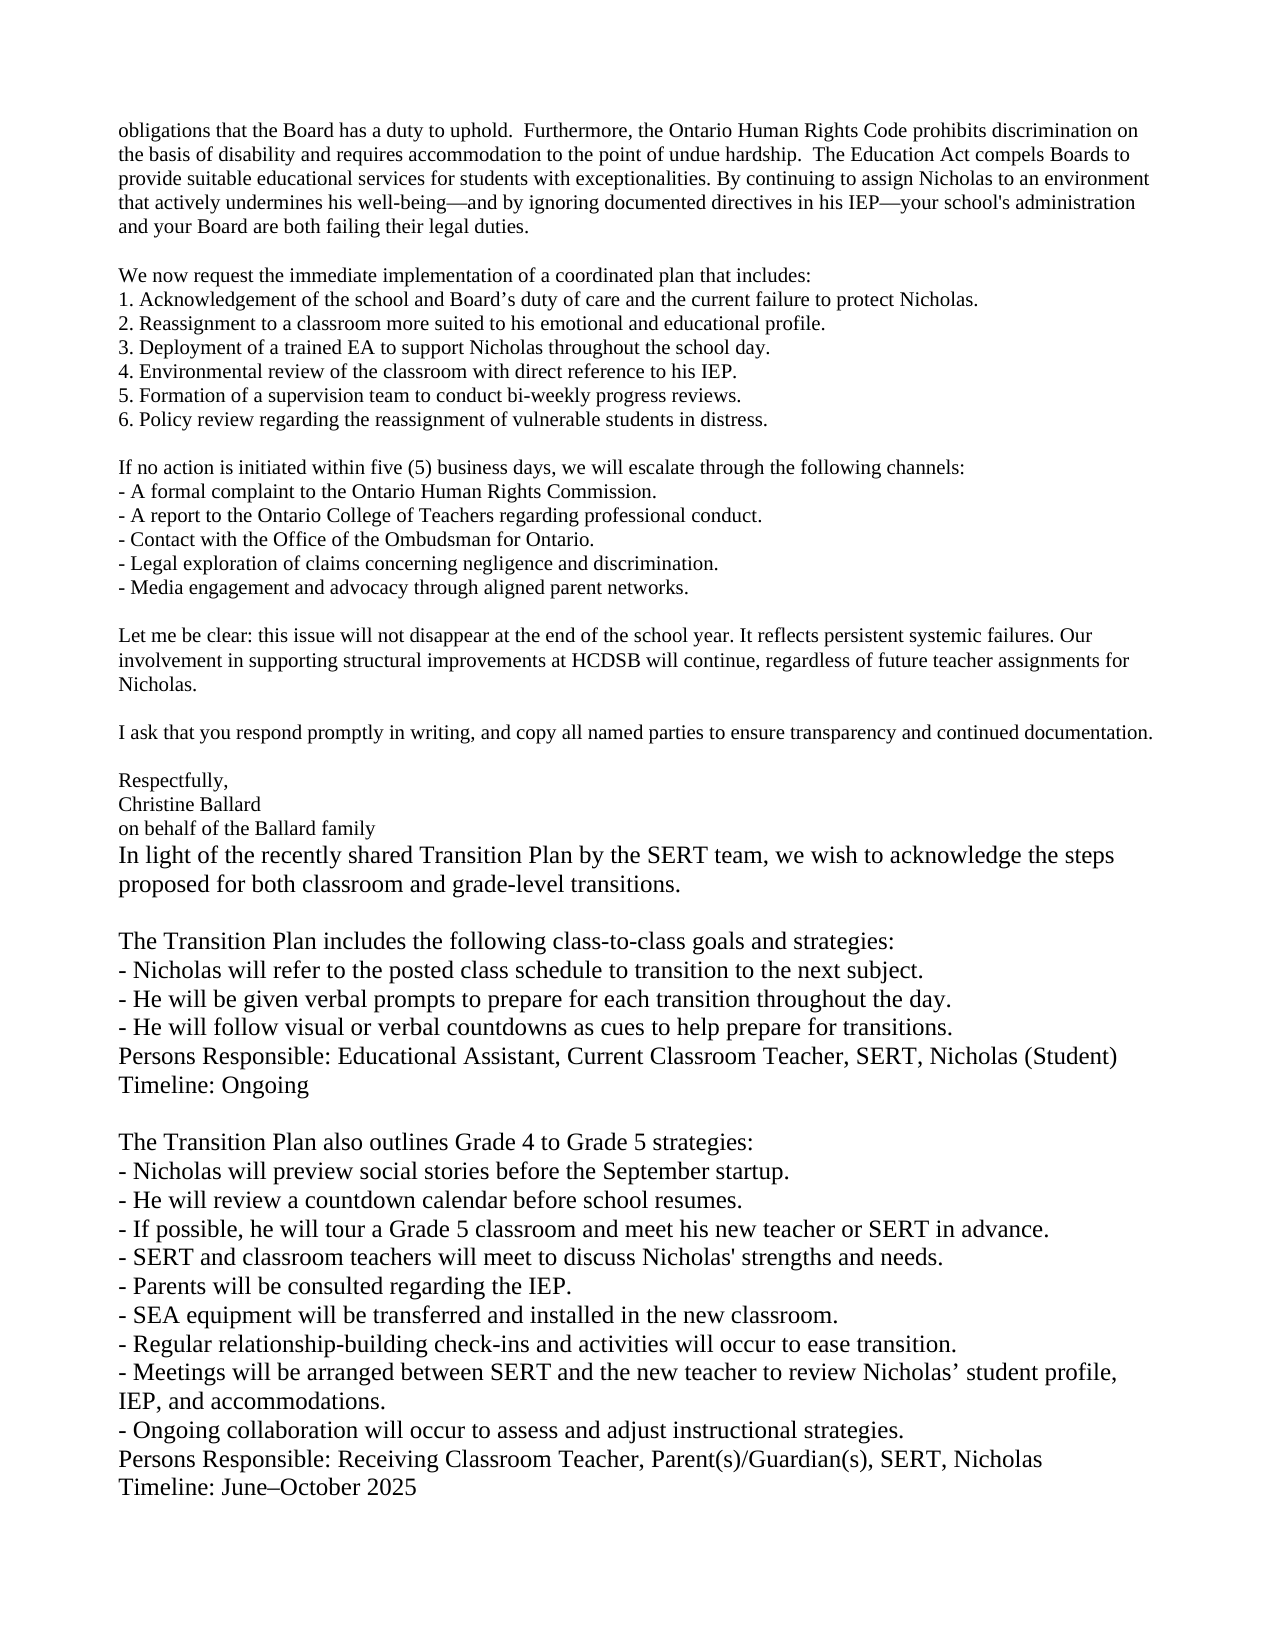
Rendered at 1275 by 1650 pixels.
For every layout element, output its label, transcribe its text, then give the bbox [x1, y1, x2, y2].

text - SEA equipment will be transferred and installed in the new classroom. [118, 1300, 1157, 1329]
text obligations that the Board has a duty to uphold. Furthermore, the Ontario Human Rights Code prohibits discrimination on the basis of disability and requires accommodation to the point of undue hardship. The Education Act compels Boards to provide suitable educational services for students with exceptionalities. By continuing to assign Nicholas to an environment that actively undermines his well-being—and by ignoring documented directives in his IEP—your school's administration and your Board are both failing their legal duties. [118, 118, 1157, 238]
text I ask that you respond promptly in writing, and copy all named parties to ensure transparency and continued documentation. [118, 720, 1157, 744]
text In light of the recently shared Transition Plan by the SERT team, we wish to acknowledge the steps proposed for both classroom and grade-level transitions. [118, 840, 1157, 897]
text - He will be given verbal prompts to prepare for each transition throughout the day. [118, 984, 1157, 1012]
text - A report to the Ontario College of Teachers regarding professional conduct. [118, 503, 1157, 527]
text 2. Reassignment to a classroom more suited to his emotional and educational profile. [118, 311, 1157, 335]
text Respectfully, [118, 768, 1157, 792]
text - If possible, he will tour a Grade 5 classroom and meet his new teacher or SERT in advance. [118, 1214, 1157, 1242]
text 3. Deployment of a trained EA to support Nicholas throughout the school day. [118, 335, 1157, 359]
text - Legal exploration of claims concerning negligence and discrimination. [118, 551, 1157, 575]
text - Nicholas will preview social stories before the September startup. [118, 1156, 1157, 1185]
text Christine Ballard [118, 792, 1157, 816]
text - A formal complaint to the Ontario Human Rights Commission. [118, 479, 1157, 503]
text Persons Responsible: Receiving Classroom Teacher, Parent(s)/Guardian(s), SERT, Nicholas [118, 1444, 1157, 1472]
text 6. Policy review regarding the reassignment of vulnerable students in distress. [118, 407, 1157, 431]
text - Ongoing collaboration will occur to assess and adjust instructional strategies. [118, 1415, 1157, 1444]
text - He will follow visual or verbal countdowns as cues to help prepare for transitions. [118, 1012, 1157, 1041]
text Timeline: June–October 2025 [118, 1472, 1157, 1501]
text Persons Responsible: Educational Assistant, Current Classroom Teacher, SERT, Nicholas (Student) [118, 1041, 1157, 1070]
text - Parents will be consulted regarding the IEP. [118, 1271, 1157, 1300]
text - Contact with the Office of the Ombudsman for Ontario. [118, 527, 1157, 551]
text - Media engagement and advocacy through aligned parent networks. [118, 575, 1157, 599]
text If no action is initiated within five (5) business days, we will escalate through the following channels: [118, 455, 1157, 479]
text Timeline: Ongoing [118, 1070, 1157, 1099]
text - Regular relationship-building check-ins and activities will occur to ease transition. [118, 1329, 1157, 1357]
text 4. Environmental review of the classroom with direct reference to his IEP. [118, 359, 1157, 383]
text 5. Formation of a supervision team to conduct bi-weekly progress reviews. [118, 383, 1157, 407]
text - SERT and classroom teachers will meet to discuss Nicholas' strengths and needs. [118, 1242, 1157, 1271]
text 1. Acknowledgement of the school and Board’s duty of care and the current failure to protect Nicholas. [118, 287, 1157, 311]
text - He will review a countdown calendar before school resumes. [118, 1185, 1157, 1214]
text We now request the immediate implementation of a coordinated plan that includes: [118, 262, 1157, 287]
text - Nicholas will refer to the posted class schedule to transition to the next subject. [118, 955, 1157, 984]
text - Meetings will be arranged between SERT and the new teacher to review Nicholas’ student profile, IEP, and accommodations. [118, 1357, 1157, 1415]
text The Transition Plan also outlines Grade 4 to Grade 5 strategies: [118, 1127, 1157, 1156]
text Let me be clear: this issue will not disappear at the end of the school year. It reflects persistent systemic failures. Our involvement in supporting structural improvements at HCDSB will continue, regardless of future teacher assignments for Nicholas. [118, 623, 1157, 696]
text The Transition Plan includes the following class-to-class goals and strategies: [118, 926, 1157, 955]
text on behalf of the Ballard family [118, 816, 1157, 840]
